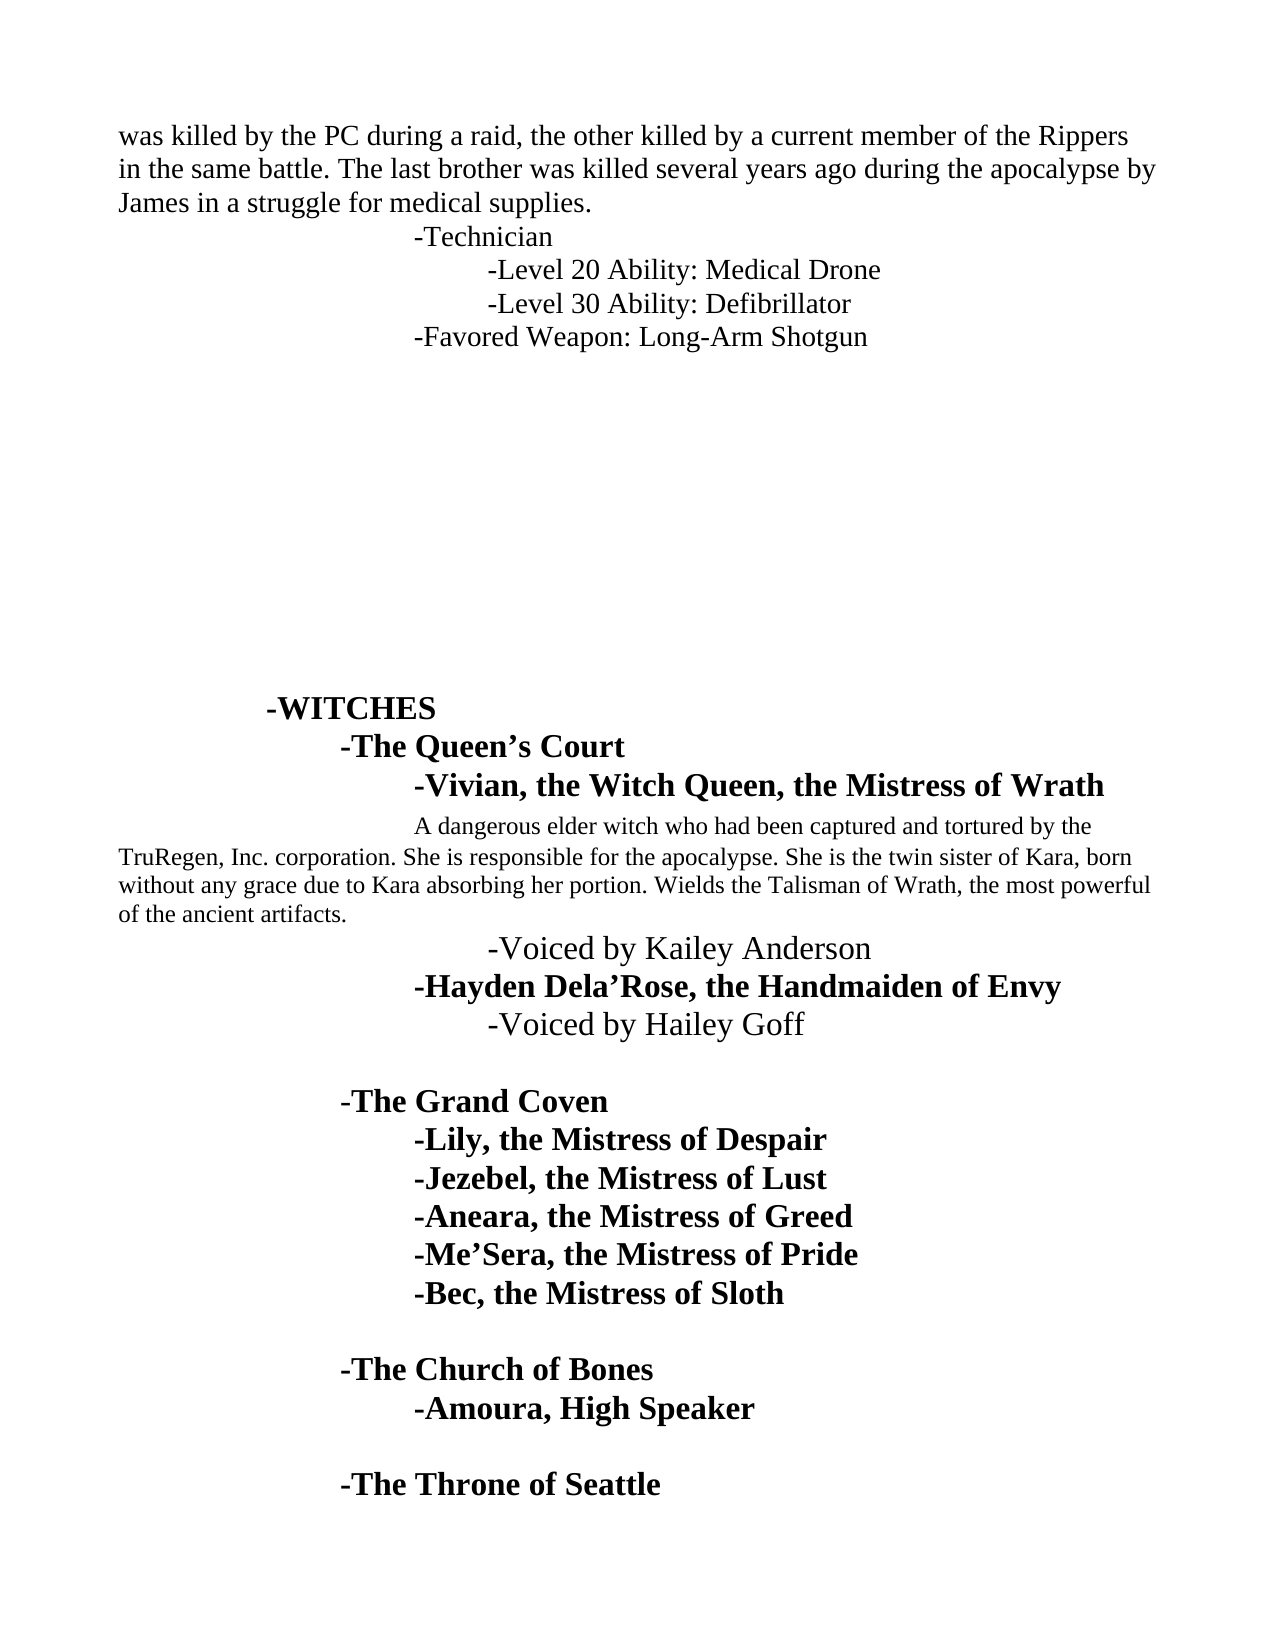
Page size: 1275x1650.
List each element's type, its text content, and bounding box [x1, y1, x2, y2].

text -The Grand Coven [118, 1081, 1157, 1119]
text -Voiced by Kailey Anderson [118, 928, 1157, 966]
text -Jezebel, the Mistress of Lust [118, 1158, 1157, 1196]
text -The Throne of Seattle [118, 1464, 1157, 1503]
text -Voiced by Hailey Goff [118, 1004, 1157, 1043]
text -Favored Weapon: Long-Arm Shotgun [118, 319, 1157, 353]
text -Technician [118, 219, 1157, 252]
text -Level 20 Ability: Medical Drone [118, 252, 1157, 286]
text -Lily, the Mistress of Despair [118, 1119, 1157, 1158]
text -Amoura, High Speaker [118, 1388, 1157, 1426]
text A dangerous elder witch who had been captured and tortured by the TruRegen, Inc. corporation. She is responsible for the apocalypse. She is the twin sister of Kara, born without any grace due to Kara absorbing her portion. Wields the Talisman of Wrath, the most powerful of the ancient artifacts. [118, 803, 1157, 928]
text -Level 30 Ability: Defibrillator [118, 286, 1157, 319]
text -Bec, the Mistress of Sloth [118, 1273, 1157, 1311]
text was killed by the PC during a raid, the other killed by a current member of the Rippers in the same battle. The last brother was killed several years ago during the apocalypse by James in a struggle for medical supplies. [118, 118, 1157, 219]
text -Me’Sera, the Mistress of Pride [118, 1234, 1157, 1273]
text -Aneara, the Mistress of Greed [118, 1196, 1157, 1234]
text -Hayden Dela’Rose, the Handmaiden of Envy [118, 966, 1157, 1004]
text -The Church of Bones [118, 1349, 1157, 1388]
text -Vivian, the Witch Queen, the Mistress of Wrath [118, 765, 1157, 803]
text -The Queen’s Court [118, 727, 1157, 765]
text -WITCHES [118, 688, 1157, 727]
